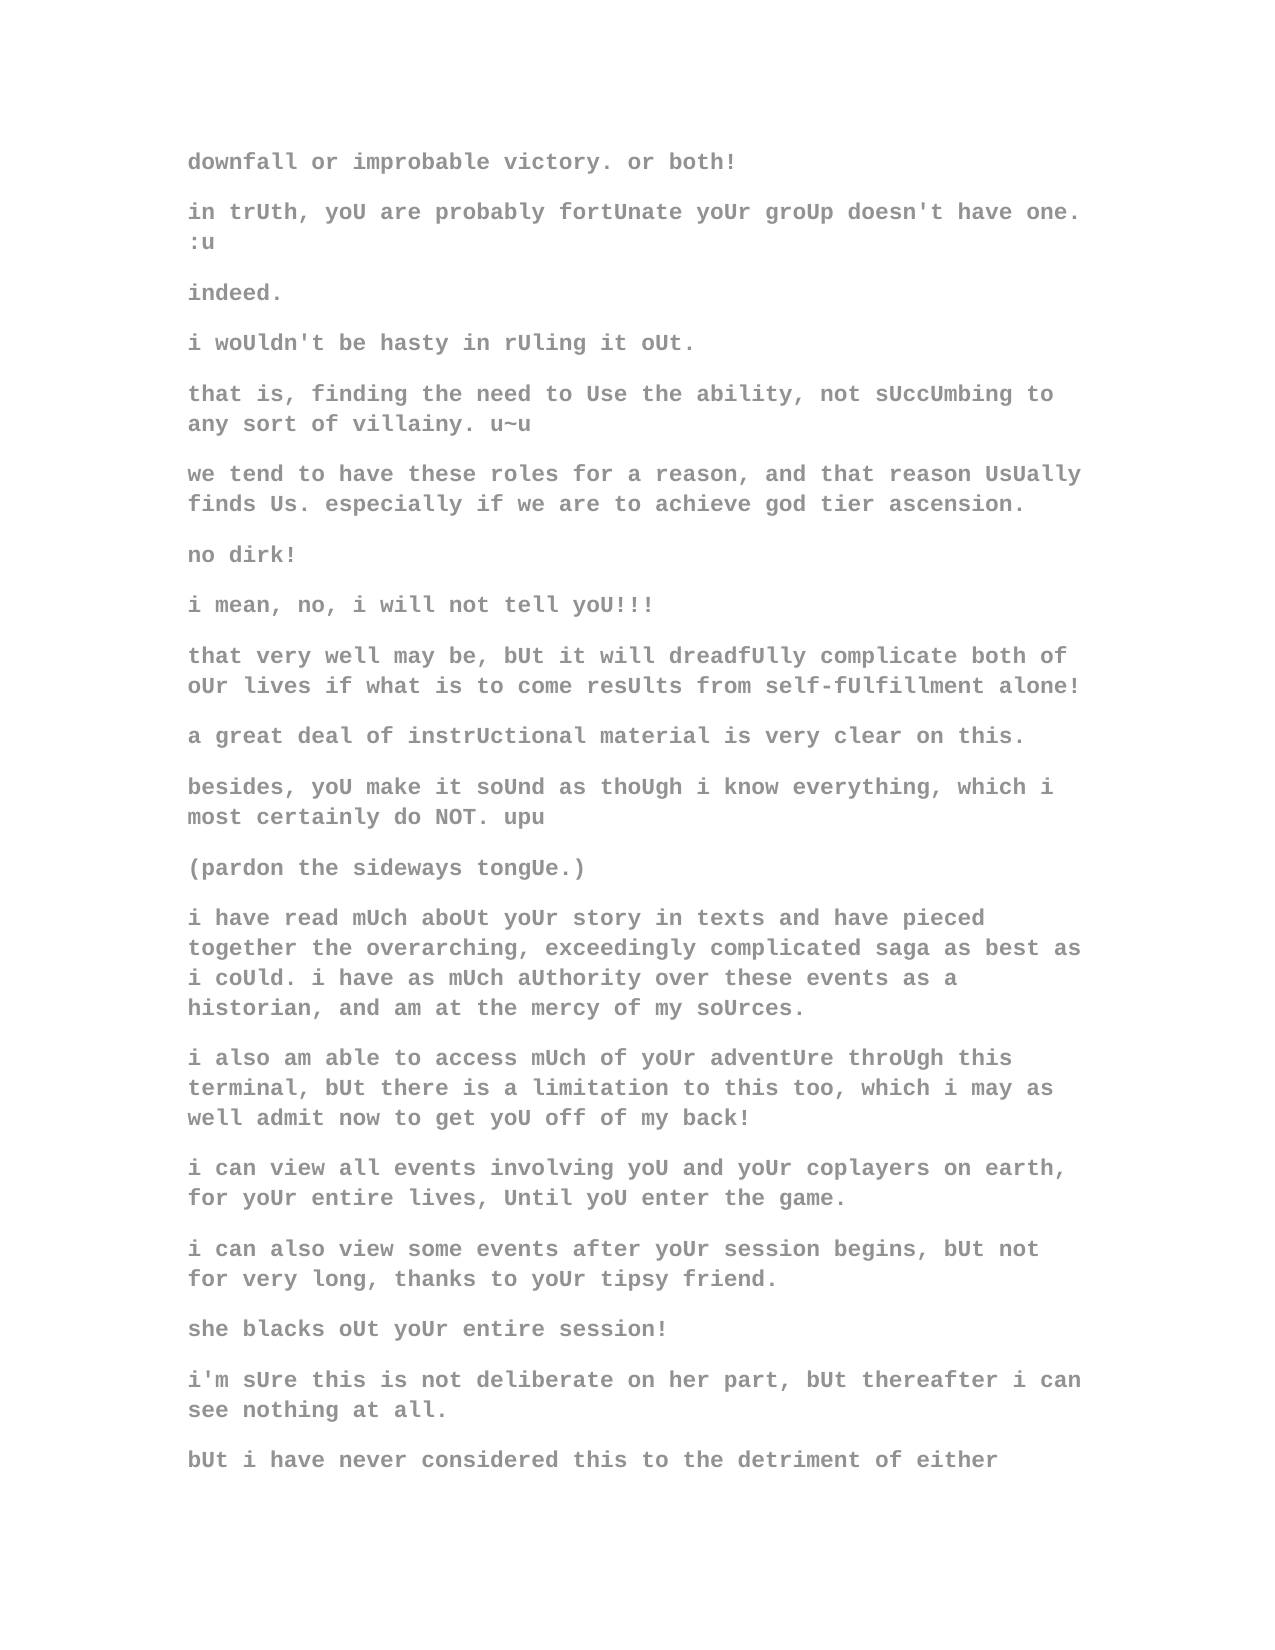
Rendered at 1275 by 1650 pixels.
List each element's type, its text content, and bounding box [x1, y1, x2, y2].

text indeed. [187, 281, 1087, 307]
text i have read mUch aboUt yoUr story in texts and have pieced together the overarching, exceedingly complicated saga as best as i coUld. i have as mUch aUthority over these events as a historian, and am at the mercy of my soUrces. [187, 906, 1087, 1022]
text i can view all events involving yoU and yoUr coplayers on earth, for yoUr entire lives, Until yoU enter the game. [187, 1157, 1087, 1212]
text besides, yoU make it soUnd as thoUgh i know everything, which i most certainly do NOT. upu [187, 775, 1087, 831]
text (pardon the sideways tongUe.) [187, 856, 1087, 882]
text downfall or improbable victory. or both! [187, 150, 1087, 176]
text i'm sUre this is not deliberate on her part, bUt thereafter i can see nothing at all. [187, 1368, 1087, 1424]
text that very well may be, bUt it will dreadfUlly complicate both of oUr lives if what is to come resUlts from self-fUlfillment alone! [187, 644, 1087, 700]
text i woUldn't be hasty in rUling it oUt. [187, 332, 1087, 358]
text i can also view some events after yoUr session begins, bUt not for very long, thanks to yoUr tipsy friend. [187, 1237, 1087, 1293]
text she blacks oUt yoUr entire session! [187, 1317, 1087, 1343]
text a great deal of instrUctional material is very clear on this. [187, 725, 1087, 751]
text that is, finding the need to Use the ability, not sUccUmbing to any sort of villainy. u~u [187, 382, 1087, 438]
text no dirk! [187, 543, 1087, 569]
text in trUth, yoU are probably fortUnate yoUr groUp doesn't have one. :u [187, 201, 1087, 256]
text we tend to have these roles for a reason, and that reason UsUally finds Us. especially if we are to achieve god tier ascension. [187, 463, 1087, 518]
text i also am able to access mUch of yoUr adventUre throUgh this terminal, bUt there is a limitation to this too, which i may as well admit now to get yoU off of my back! [187, 1046, 1087, 1132]
text i mean, no, i will not tell yoU!!! [187, 594, 1087, 620]
text bUt i have never considered this to the detriment of either [187, 1448, 1087, 1474]
